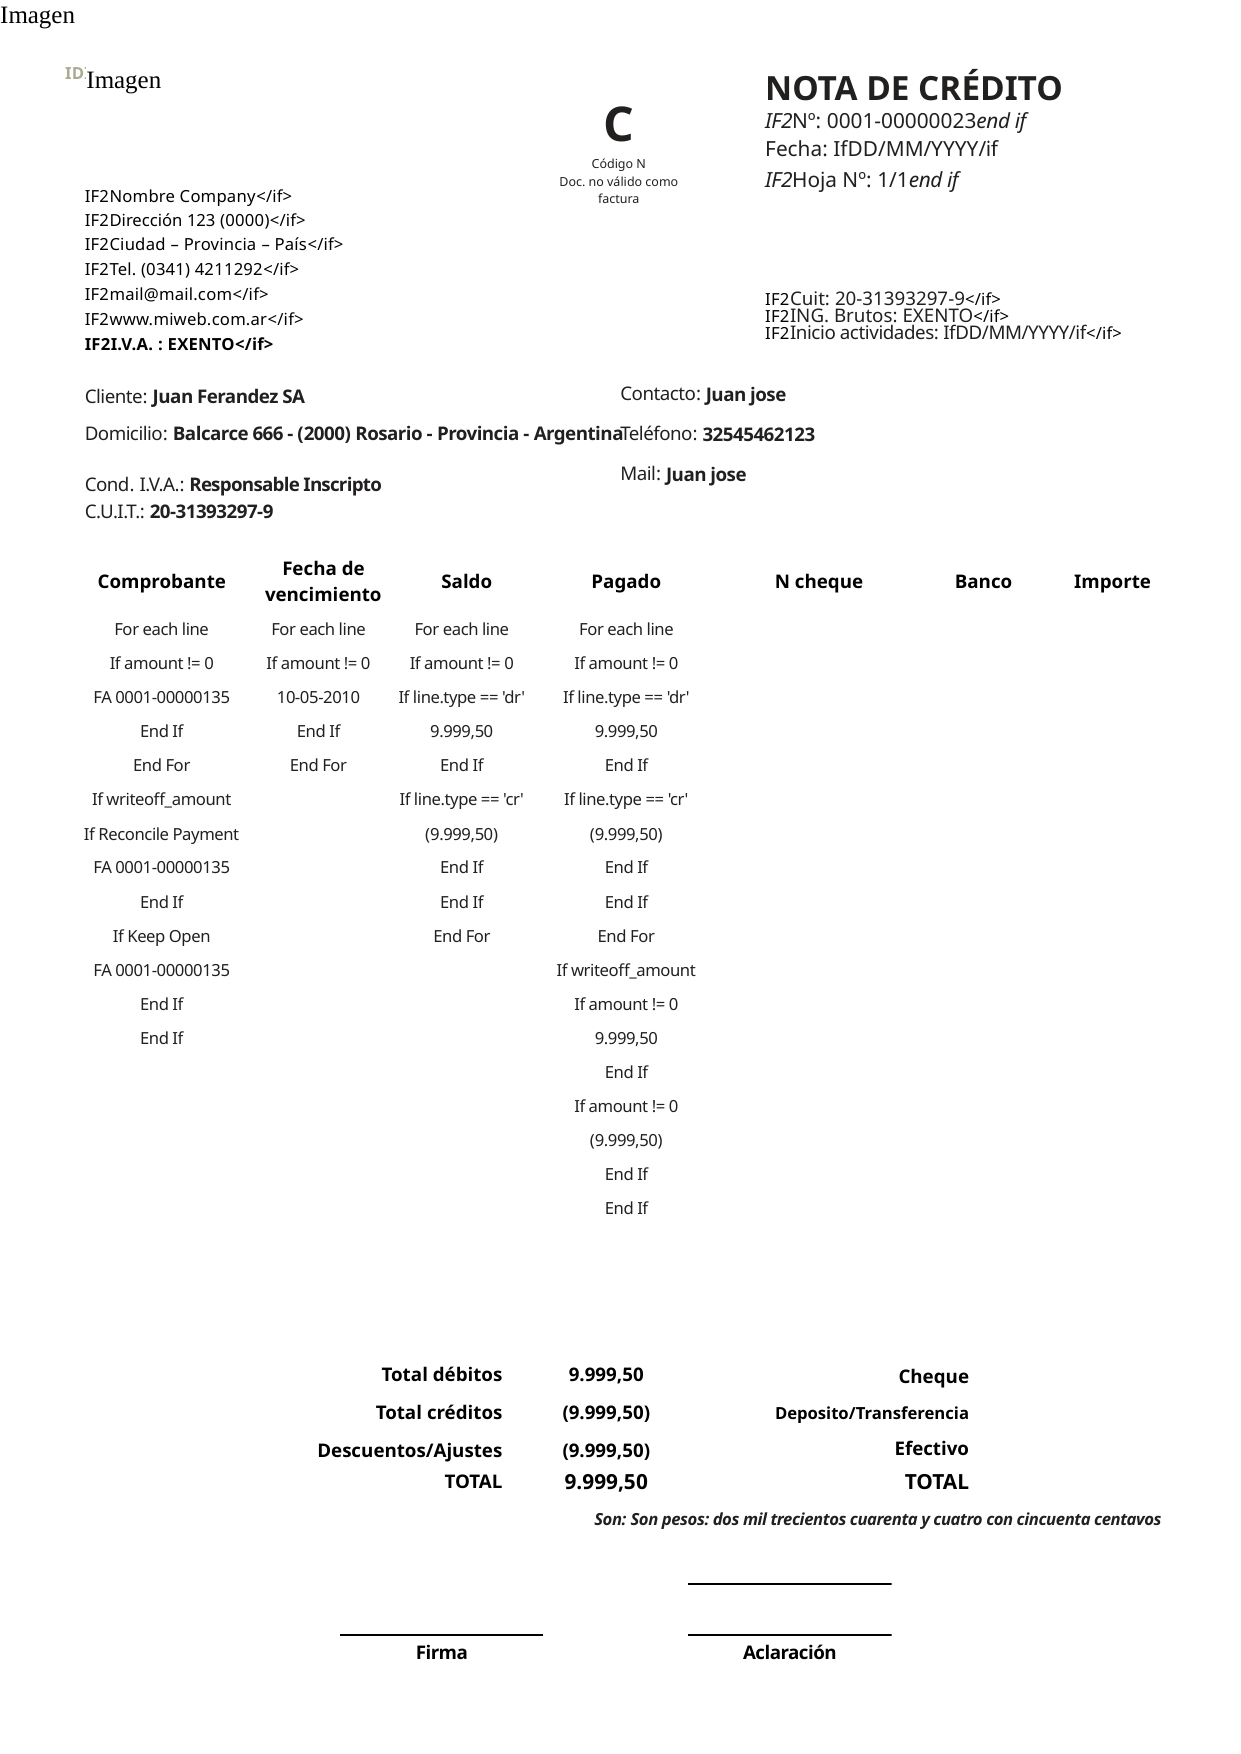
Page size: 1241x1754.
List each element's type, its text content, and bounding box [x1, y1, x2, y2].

table_header [708, 618, 720, 1219]
table_header [720, 618, 917, 1219]
table_header [917, 618, 1049, 1219]
table_header For each line If amount != 0 If line.type == 'dr' 9.999,50 End If If line.type == 'cr' (9.999,50) End If End If End For [379, 618, 545, 1219]
table_header For each line If amount != 0 If line.type == 'dr' 9.999,50 End If If line.type == 'cr' (9.999,50) End If End If End For If writeoff_amount If amount != 0 9.999,50 End If If amount != 0 (9.999,50) End If End If [545, 618, 707, 1219]
text Imagen [0, 0, 157, 29]
text Imagen [86, 65, 545, 94]
table_header For each line If amount != 0 FA 0001-00000135 End If End For If writeoff_amount If Reconcile Payment FA 0001-00000135 End If If Keep Open FA 0001-00000135 End If End If [65, 618, 258, 1219]
table_header [1049, 618, 1175, 1219]
table_header For each line If amount != 0 10-05-2010 End If End For [258, 618, 378, 1219]
